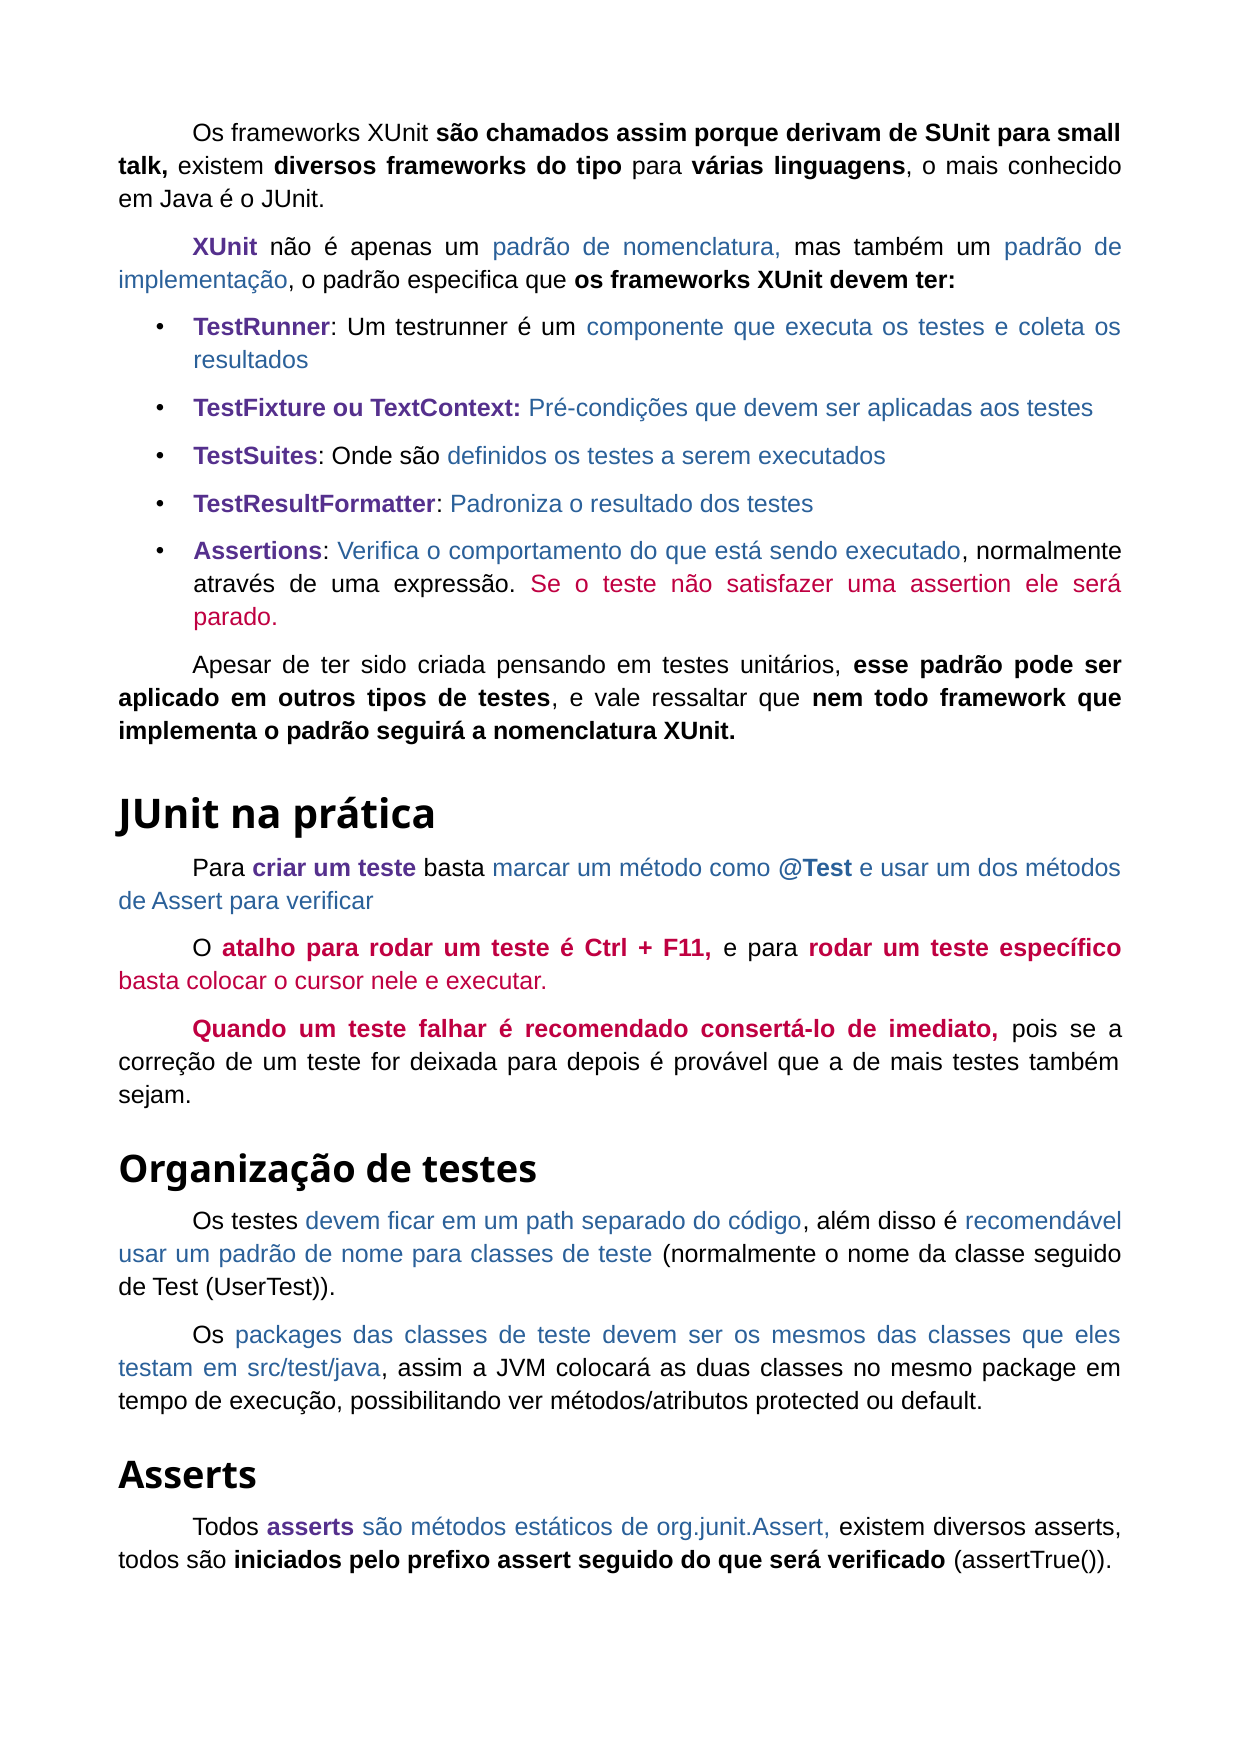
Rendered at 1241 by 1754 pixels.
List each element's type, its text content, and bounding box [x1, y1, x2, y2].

text Os frameworks XUnit são chamados assim porque derivam de SUnit para small talk, existem diversos frameworks do tipo para várias linguagens, o mais conhecido em Java é o JUnit. [118, 118, 1122, 213]
text Para criar um teste basta marcar um método como @Test e usar um dos métodos de Assert para verificar [118, 853, 1122, 914]
list TestRunner: Um testrunner é um componente que executa os testes e coleta os resultados [156, 312, 1122, 374]
text Os packages das classes de teste devem ser os mesmos das classes que eles testam em src/test/java, assim a JVM colocará as duas classes no mesmo package em tempo de execução, possibilitando ver métodos/atributos protected ou default. [118, 1320, 1122, 1415]
text Quando um teste falhar é recomendado consertá-lo de imediato, pois se a correção de um teste for deixada para depois é provável que a de mais testes também sejam. [118, 1014, 1122, 1109]
subtitle JUnit na prática [118, 784, 1122, 840]
text Apesar de ter sido criada pensando em testes unitários, esse padrão pode ser aplicado em outros tipos de testes, e vale ressaltar que nem todo framework que implementa o padrão seguirá a nomenclatura XUnit. [118, 650, 1122, 745]
list TestResultFormatter: Padroniza o resultado dos testes [156, 488, 1122, 517]
subtitle Asserts [118, 1448, 1122, 1500]
text Os testes devem ficar em um path separado do código, além disso é recomendável usar um padrão de nome para classes de teste (normalmente o nome da classe seguido de Test (UserTest)). [118, 1206, 1122, 1301]
list TestFixture ou TextContext: Pré-condições que devem ser aplicadas aos testes [156, 393, 1122, 422]
list Assertions: Verifica o comportamento do que está sendo executado, normalmente através de uma expressão. Se o teste não satisfazer uma assertion ele será parado. [156, 536, 1122, 631]
text Todos asserts são métodos estáticos de org.junit.Assert, existem diversos asserts, todos são iniciados pelo prefixo assert seguido do que será verificado (assertTrue()). [118, 1512, 1122, 1574]
text XUnit não é apenas um padrão de nomenclatura, mas também um padrão de implementação, o padrão especifica que os frameworks XUnit devem ter: [118, 232, 1122, 293]
text O atalho para rodar um teste é Ctrl + F11, e para rodar um teste específico basta colocar o cursor nele e executar. [118, 933, 1122, 995]
list TestSuites: Onde são definidos os testes a serem executados [156, 441, 1122, 470]
subtitle Organização de testes [118, 1142, 1122, 1194]
